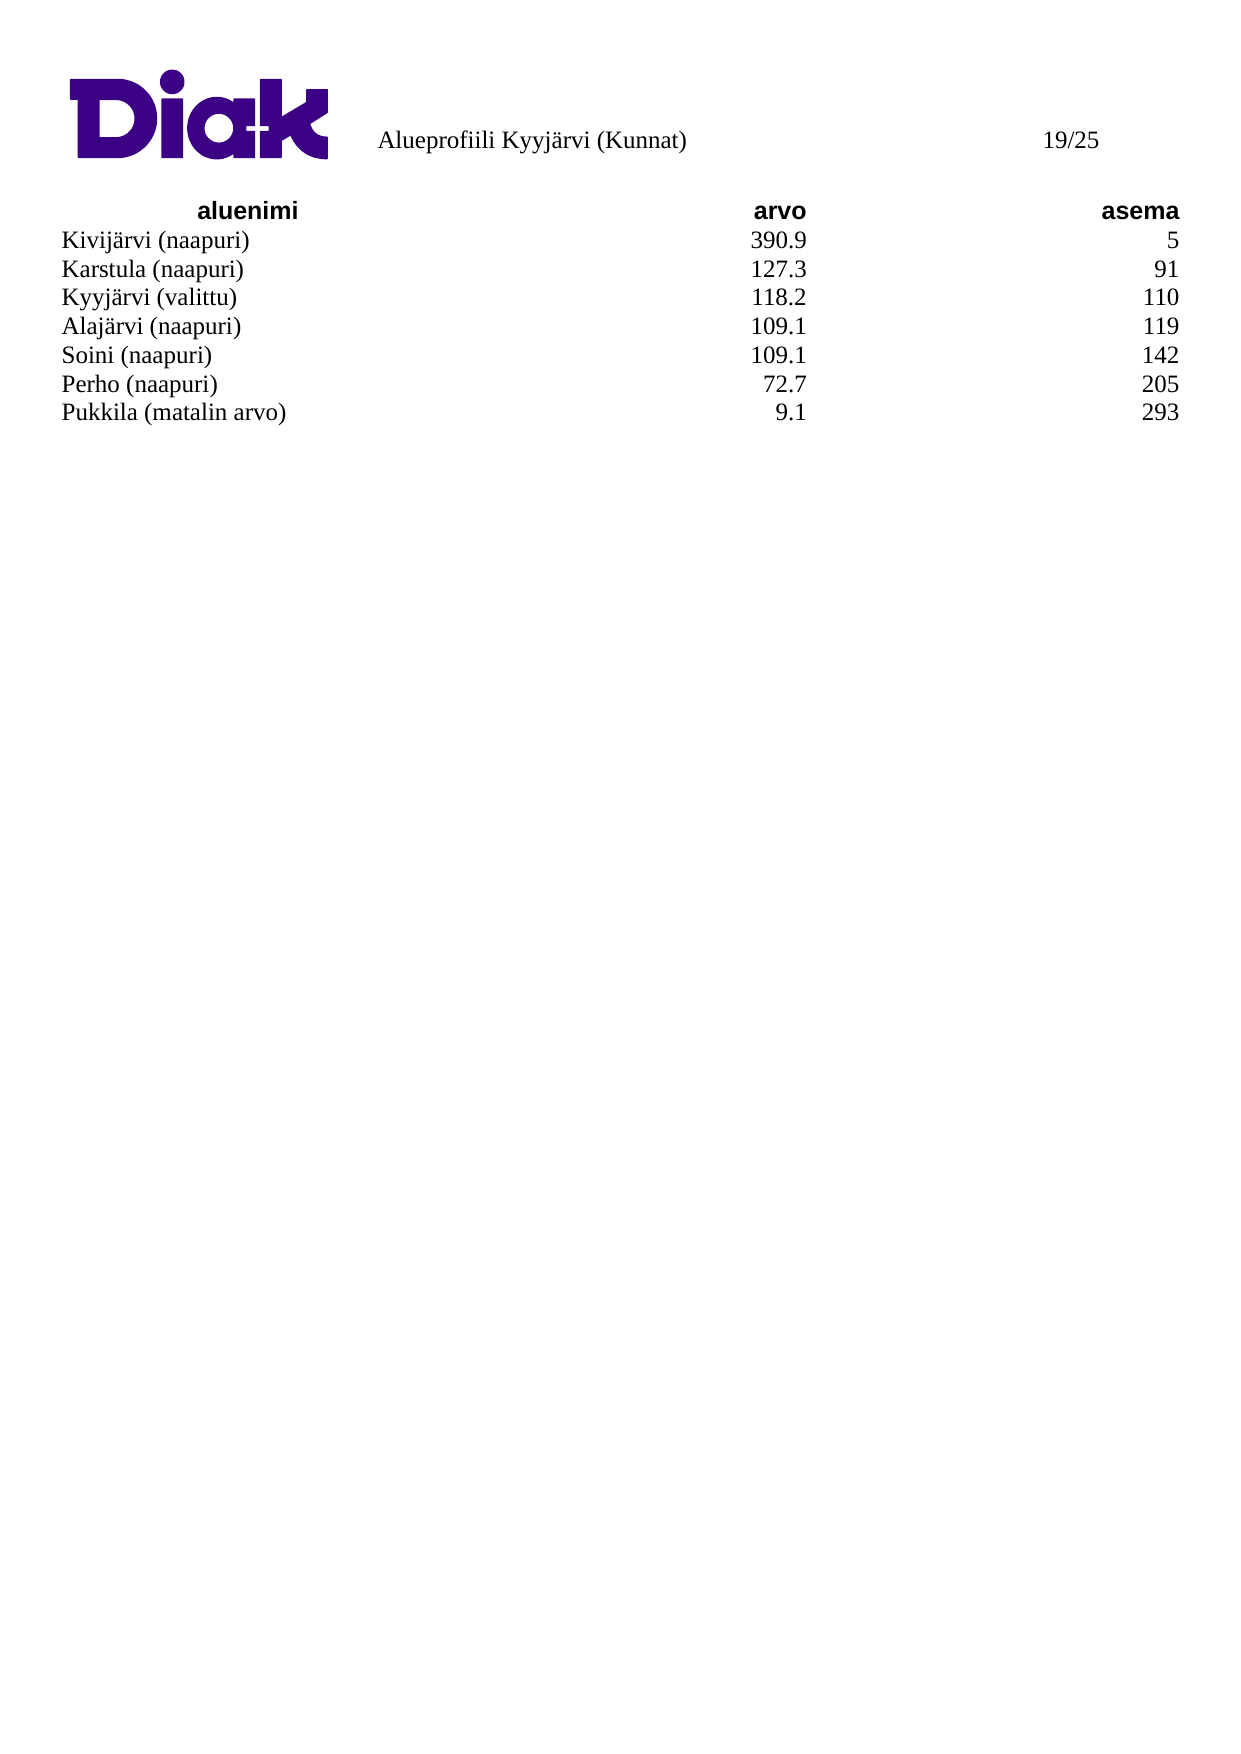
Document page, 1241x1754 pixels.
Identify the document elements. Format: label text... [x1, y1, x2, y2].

table_cell Pukkila (matalin arvo) [61, 398, 434, 426]
table_header aluenimi [61, 196, 434, 225]
table_cell 91 [806, 254, 1179, 282]
table_cell Karstula (naapuri) [61, 254, 434, 282]
table_cell 110 [806, 283, 1179, 311]
table_cell 9.1 [434, 398, 806, 426]
table_cell 109.1 [434, 340, 806, 369]
table_cell 118.2 [434, 283, 806, 311]
table_header arvo [434, 196, 806, 225]
table_cell Kivijärvi (naapuri) [61, 225, 434, 254]
table_cell 293 [806, 398, 1179, 426]
table_cell 127.3 [434, 254, 806, 282]
table_cell Kyyjärvi (valittu) [61, 283, 434, 311]
table_cell Soini (naapuri) [61, 340, 434, 369]
table_cell 119 [806, 311, 1179, 340]
table_cell Alajärvi (naapuri) [61, 311, 434, 340]
table_cell 390.9 [434, 225, 806, 254]
table_cell 205 [806, 369, 1179, 397]
table_header asema [806, 196, 1179, 225]
table_cell 142 [806, 340, 1179, 369]
table_cell 5 [806, 225, 1179, 254]
table_cell 109.1 [434, 311, 806, 340]
table_cell 72.7 [434, 369, 806, 397]
table_cell Perho (naapuri) [61, 369, 434, 397]
